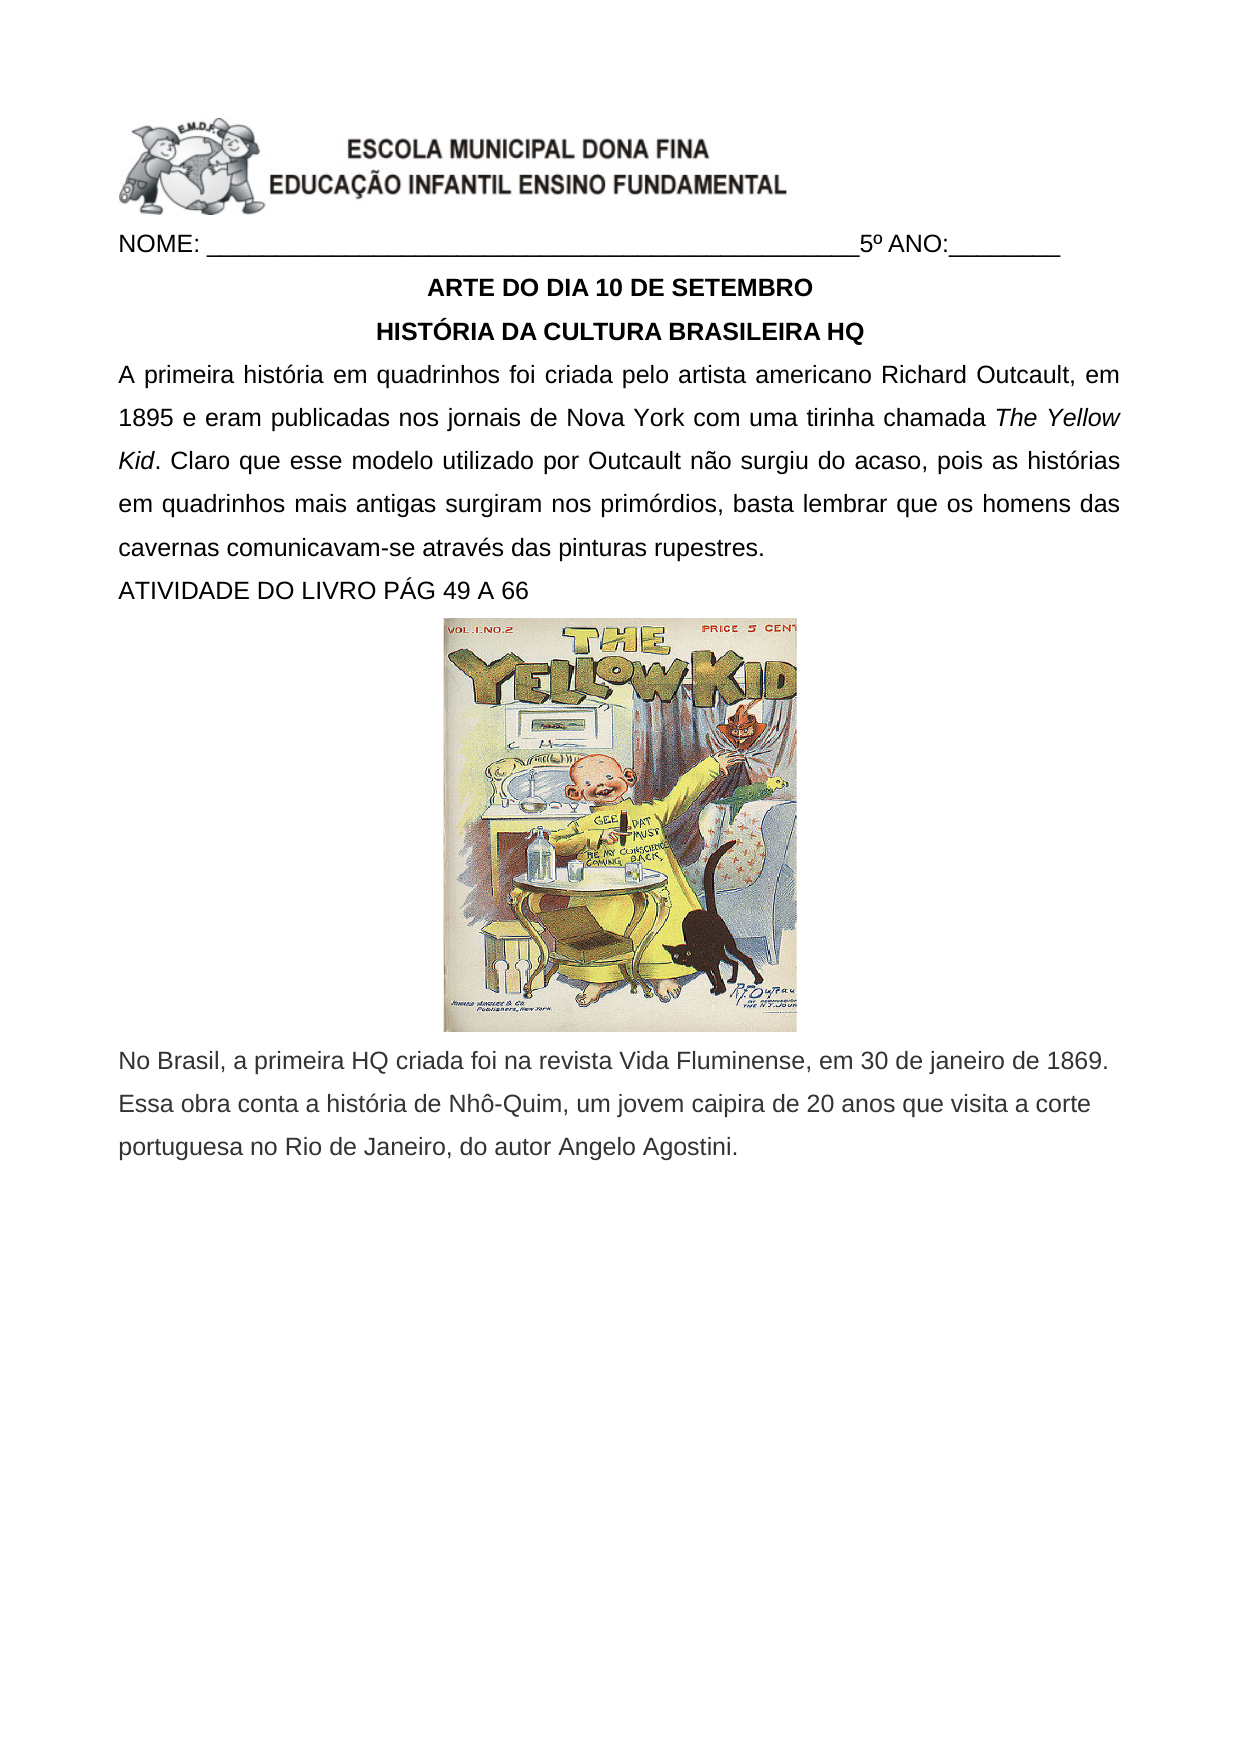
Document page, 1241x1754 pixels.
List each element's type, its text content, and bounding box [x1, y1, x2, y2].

text A primeira história em quadrinhos foi criada pelo artista americano Richard Outcault, em 1895 e eram publicadas nos jornais de Nova York com uma tirinha chamada The Yellow Kid. Claro que esse modelo utilizado por Outcault não surgiu do acaso, pois as histórias em quadrinhos mais antigas surgiram nos primórdios, basta lembrar que os homens das cavernas comunicavam-se através das pinturas rupestres. [118, 360, 1122, 561]
text ATIVIDADE DO LIVRO PÁG 49 A 66 [118, 576, 1122, 604]
text No Brasil, a primeira HQ criada foi na revista Vida Fluminense, em 30 de janeiro de 1869. Essa obra conta a história de Nhô-Quim, um jovem caipira de 20 anos que visita a corte portuguesa no Rio de Janeiro, do autor Angelo Agostini. [118, 1046, 1122, 1161]
text NOME: _______________________________________________5º ANO:________ [118, 118, 1122, 258]
text ARTE DO DIA 10 DE SETEMBRO [118, 273, 1122, 302]
text HISTÓRIA DA CULTURA BRASILEIRA HQ [118, 317, 1122, 346]
